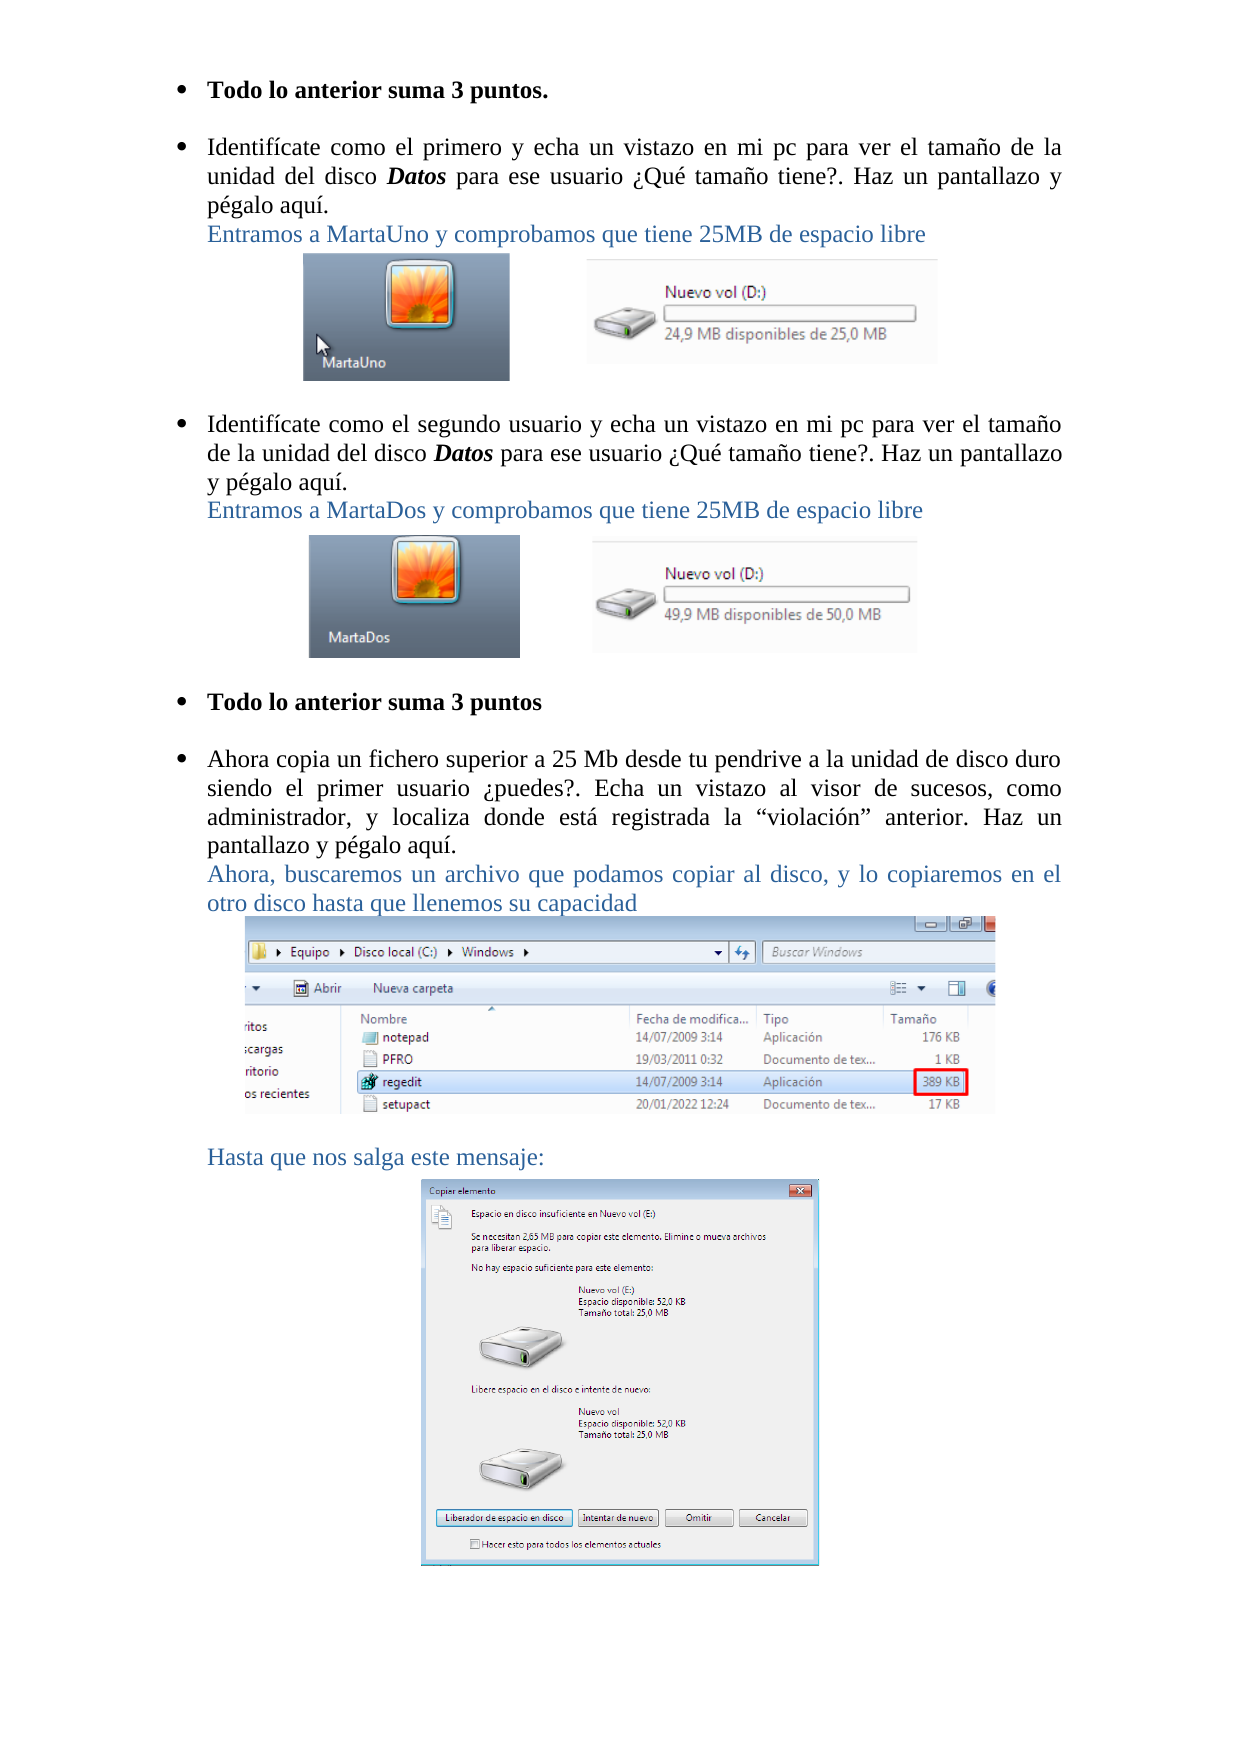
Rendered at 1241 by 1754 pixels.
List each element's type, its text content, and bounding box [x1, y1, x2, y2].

picture [586, 259, 938, 364]
list Todo lo anterior suma 3 puntos. [177, 75, 1063, 104]
list Entramos a MartaUno y comprobamos que tiene 25MB de espacio libre [177, 219, 1063, 247]
list Hasta que nos salga este mensaje: [177, 1142, 1063, 1171]
list Entramos a MartaDos y comprobamos que tiene 25MB de espacio libre [177, 496, 1063, 524]
list Todo lo anterior suma 3 puntos [177, 687, 1063, 716]
picture [303, 253, 510, 381]
picture [308, 535, 520, 658]
picture [421, 1179, 820, 1566]
picture [244, 916, 996, 1114]
list Identifícate como el segundo usuario y echa un vistazo en mi pc para ver el tamaño de la unidad del disco Datos para ese usuario ¿Qué tamaño tiene?. Haz un pantallazo y pégalo aquí. [177, 409, 1063, 496]
picture [592, 536, 918, 653]
list Identifícate como el primero y echa un vistazo en mi pc para ver el tamaño de la unidad del disco Datos para ese usuario ¿Qué tamaño tiene?. Haz un pantallazo y pégalo aquí. [177, 132, 1063, 219]
list Ahora copia un fichero superior a 25 Mb desde tu pendrive a la unidad de disco duro siendo el primer usuario ¿puedes?. Echa un vistazo al visor de sucesos, como administrador, y localiza donde está registrada la “violación” anterior. Haz un pantallazo y pégalo aquí. [177, 744, 1063, 859]
list Ahora, buscaremos un archivo que podamos copiar al disco, y lo copiaremos en el otro disco hasta que llenemos su capacidad [177, 859, 1063, 917]
